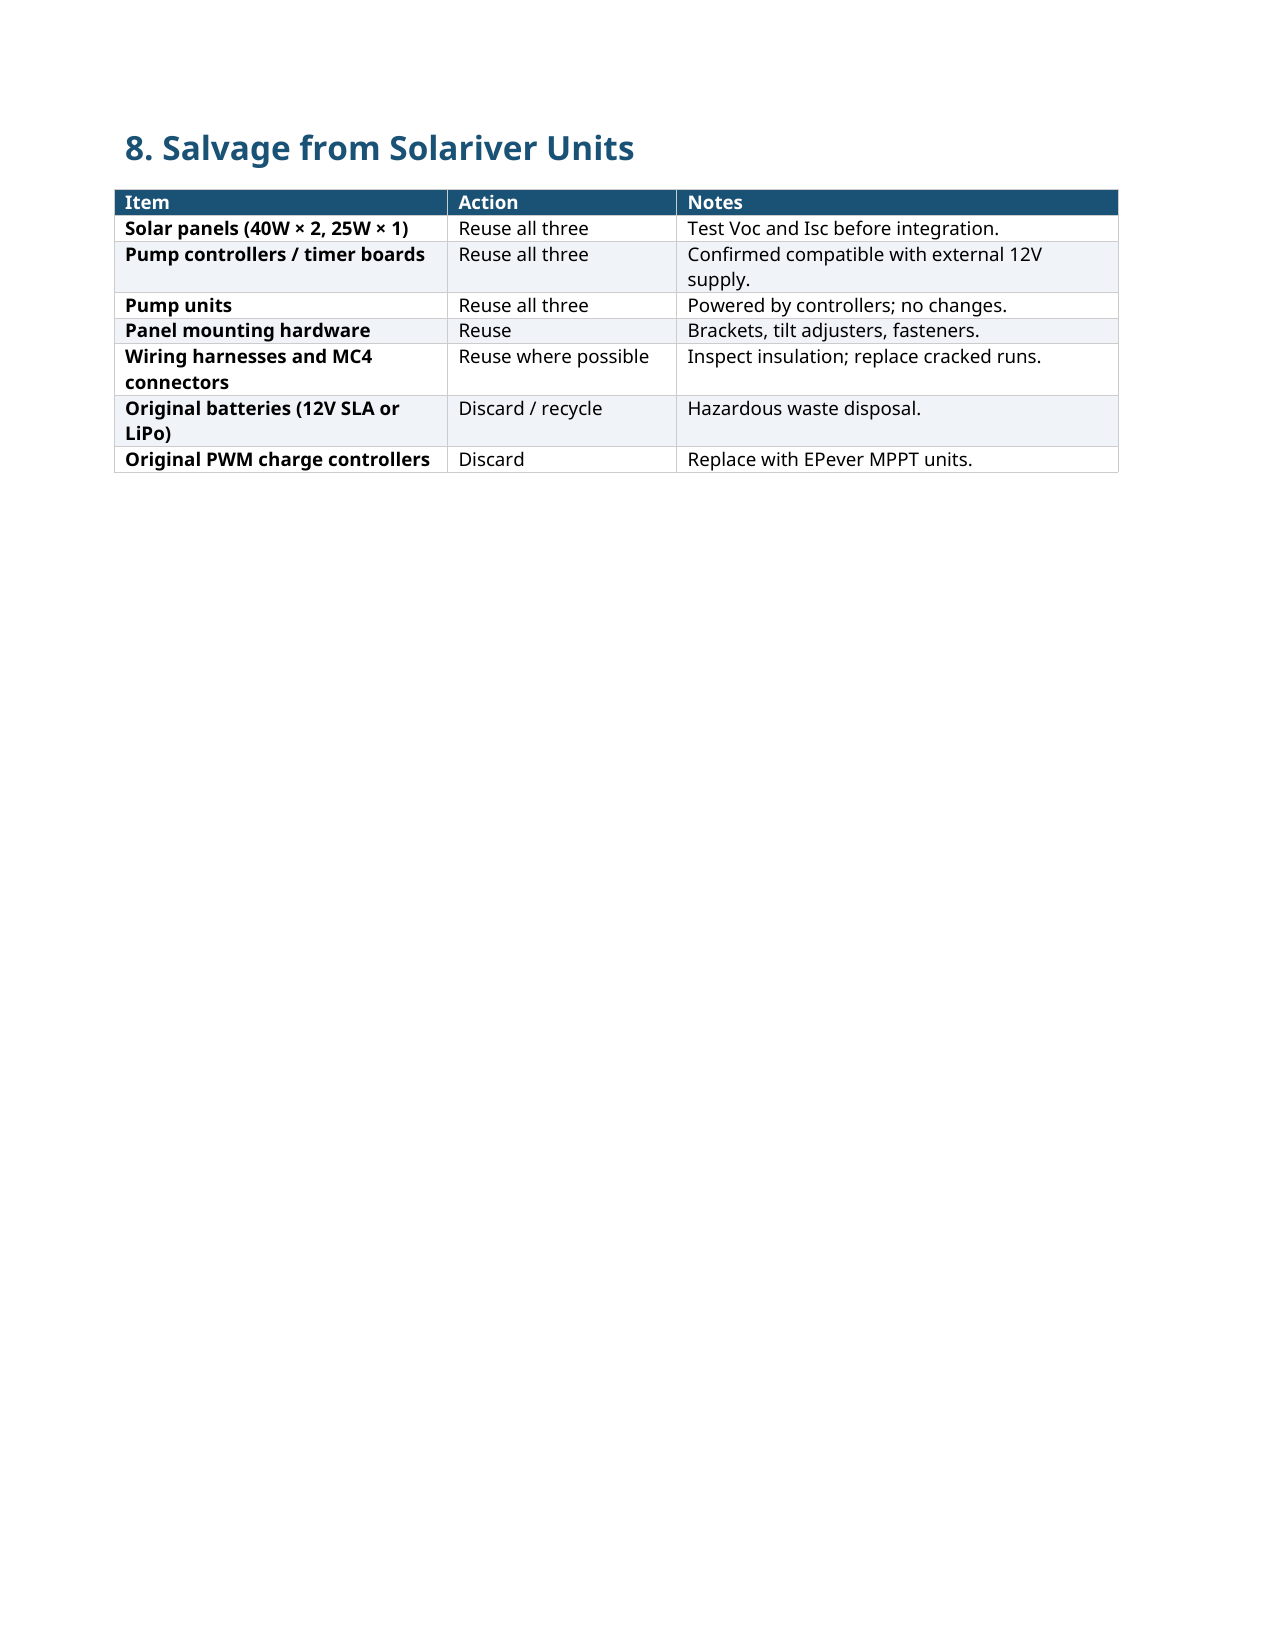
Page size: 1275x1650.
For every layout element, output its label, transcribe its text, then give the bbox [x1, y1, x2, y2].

table_cell Test Voc and Isc before integration. [677, 216, 1118, 241]
table_cell Reuse all three [448, 242, 676, 292]
table_cell Reuse where possible [448, 344, 676, 394]
table_cell Solar panels (40W × 2, 25W × 1) [115, 216, 447, 241]
table_cell Reuse all three [448, 293, 676, 318]
table_header Notes [677, 190, 1118, 215]
table_cell Original PWM charge controllers [115, 447, 447, 472]
table_cell Confirmed compatible with external 12V supply. [677, 242, 1118, 292]
table_cell Replace with EPever MPPT units. [677, 447, 1118, 472]
table_cell Pump units [115, 293, 447, 318]
table_cell Reuse all three [448, 216, 676, 241]
table_cell Wiring harnesses and MC4 connectors [115, 344, 447, 394]
table_cell Powered by controllers; no changes. [677, 293, 1118, 318]
table_cell Reuse [448, 319, 676, 343]
table_cell Brackets, tilt adjusters, fasteners. [677, 319, 1118, 343]
table_cell Hazardous waste disposal. [677, 396, 1118, 446]
table_header Item [115, 190, 447, 215]
subtitle 8. Salvage from Solariver Units [125, 125, 1150, 170]
table_cell Pump controllers / timer boards [115, 242, 447, 292]
table_cell Inspect insulation; replace cracked runs. [677, 344, 1118, 394]
table_header Action [448, 190, 676, 215]
table_cell Original batteries (12V SLA or LiPo) [115, 396, 447, 446]
table_cell Discard [448, 447, 676, 472]
table_cell Discard / recycle [448, 396, 676, 446]
table_cell Panel mounting hardware [115, 319, 447, 343]
